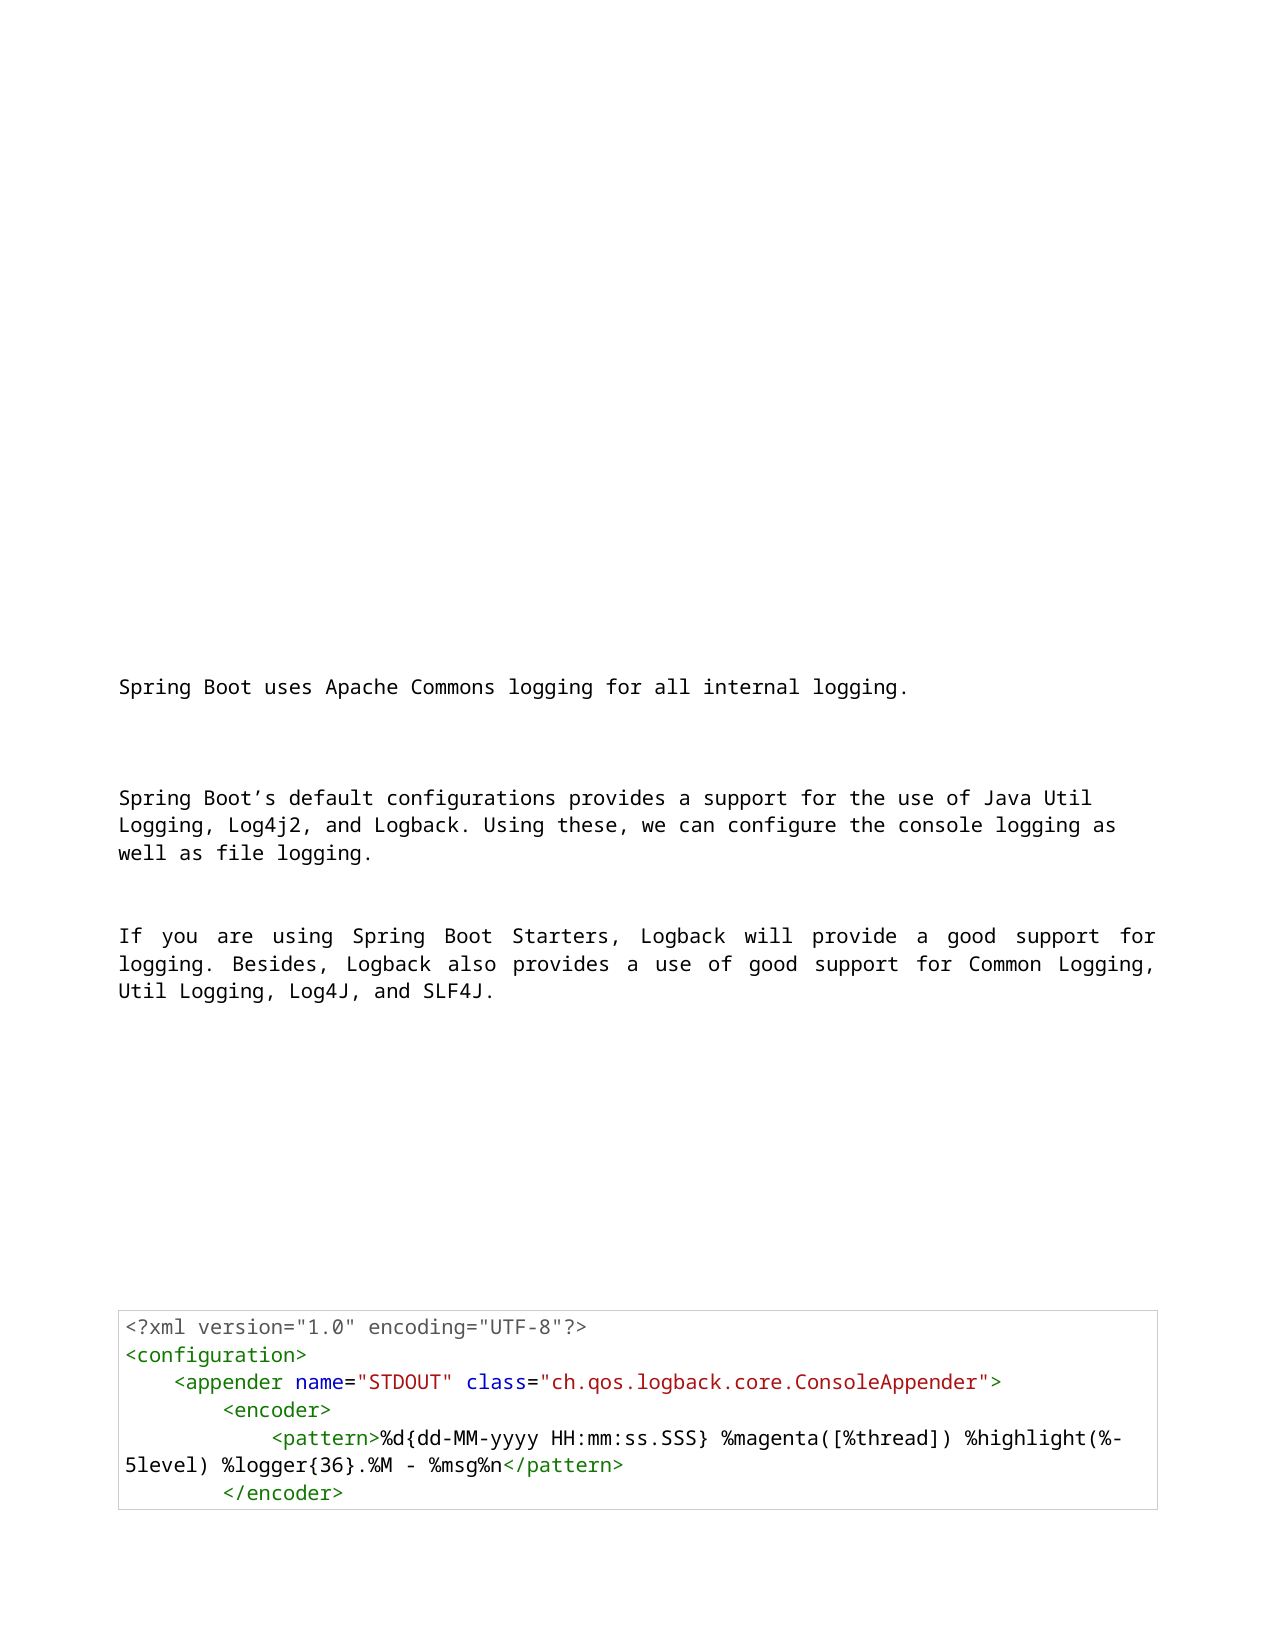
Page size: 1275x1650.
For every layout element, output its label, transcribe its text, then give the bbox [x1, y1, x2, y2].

text [0, 1396, 45, 1423]
text [0, 1479, 45, 1508]
text <configuration> [119, 1337, 1157, 1365]
text If you are using Spring Boot Starters, Logback will provide a good support for logging. Besides, Logback also provides a use of good support for Common Logging, Util Logging, Log4J, and SLF4J. [118, 922, 1157, 1005]
text <pattern>%d{dd-MM-yyyy HH:mm:ss.SSS} %magenta([%thread]) %highlight(%-5level) %logger{36}.%M - %msg%n</pattern> [119, 1420, 1157, 1476]
text Spring Boot uses Apache Commons logging for all internal logging. [118, 672, 1157, 700]
text </encoder> [119, 1476, 1157, 1509]
text Spring Boot’s default configurations provides a support for the use of Java Util Logging, Log4j2, and Logback. Using these, we can configure the console logging as well as file logging. [118, 783, 1157, 866]
text <?xml version="1.0" encoding="UTF-8"?> [119, 1311, 1157, 1337]
text <appender name="STDOUT" class="ch.qos.logback.core.ConsoleAppender"> [119, 1365, 1157, 1393]
text [0, 1340, 45, 1368]
text <encoder> [119, 1393, 1157, 1420]
